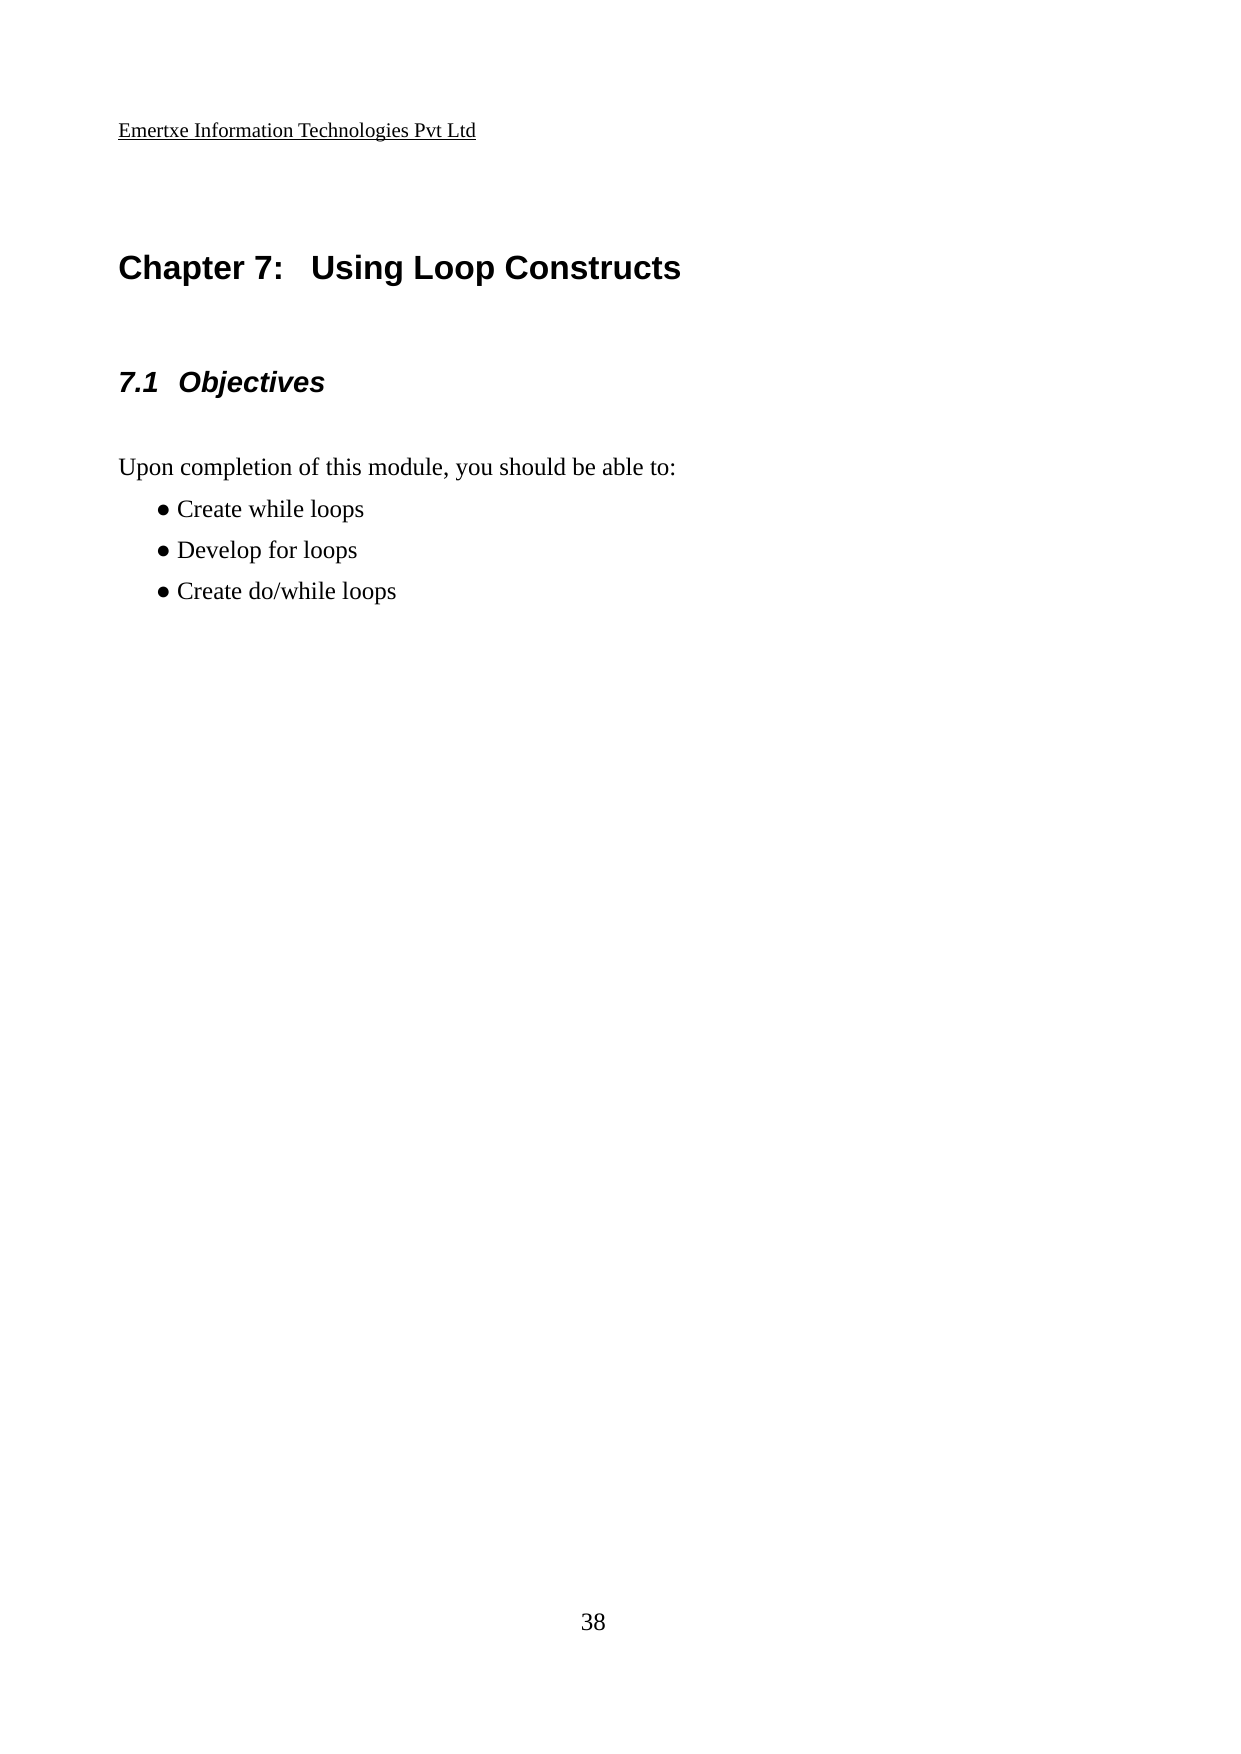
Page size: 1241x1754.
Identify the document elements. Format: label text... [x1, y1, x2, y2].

text ● Create do/while loops [118, 576, 1122, 605]
subtitle Using Loop Constructs [118, 248, 1122, 286]
text ● Develop for loops [118, 535, 1122, 564]
text ● Create while loops [118, 494, 1122, 522]
subtitle Objectives [118, 365, 1122, 399]
text Upon completion of this module, you should be able to: [118, 452, 1122, 481]
